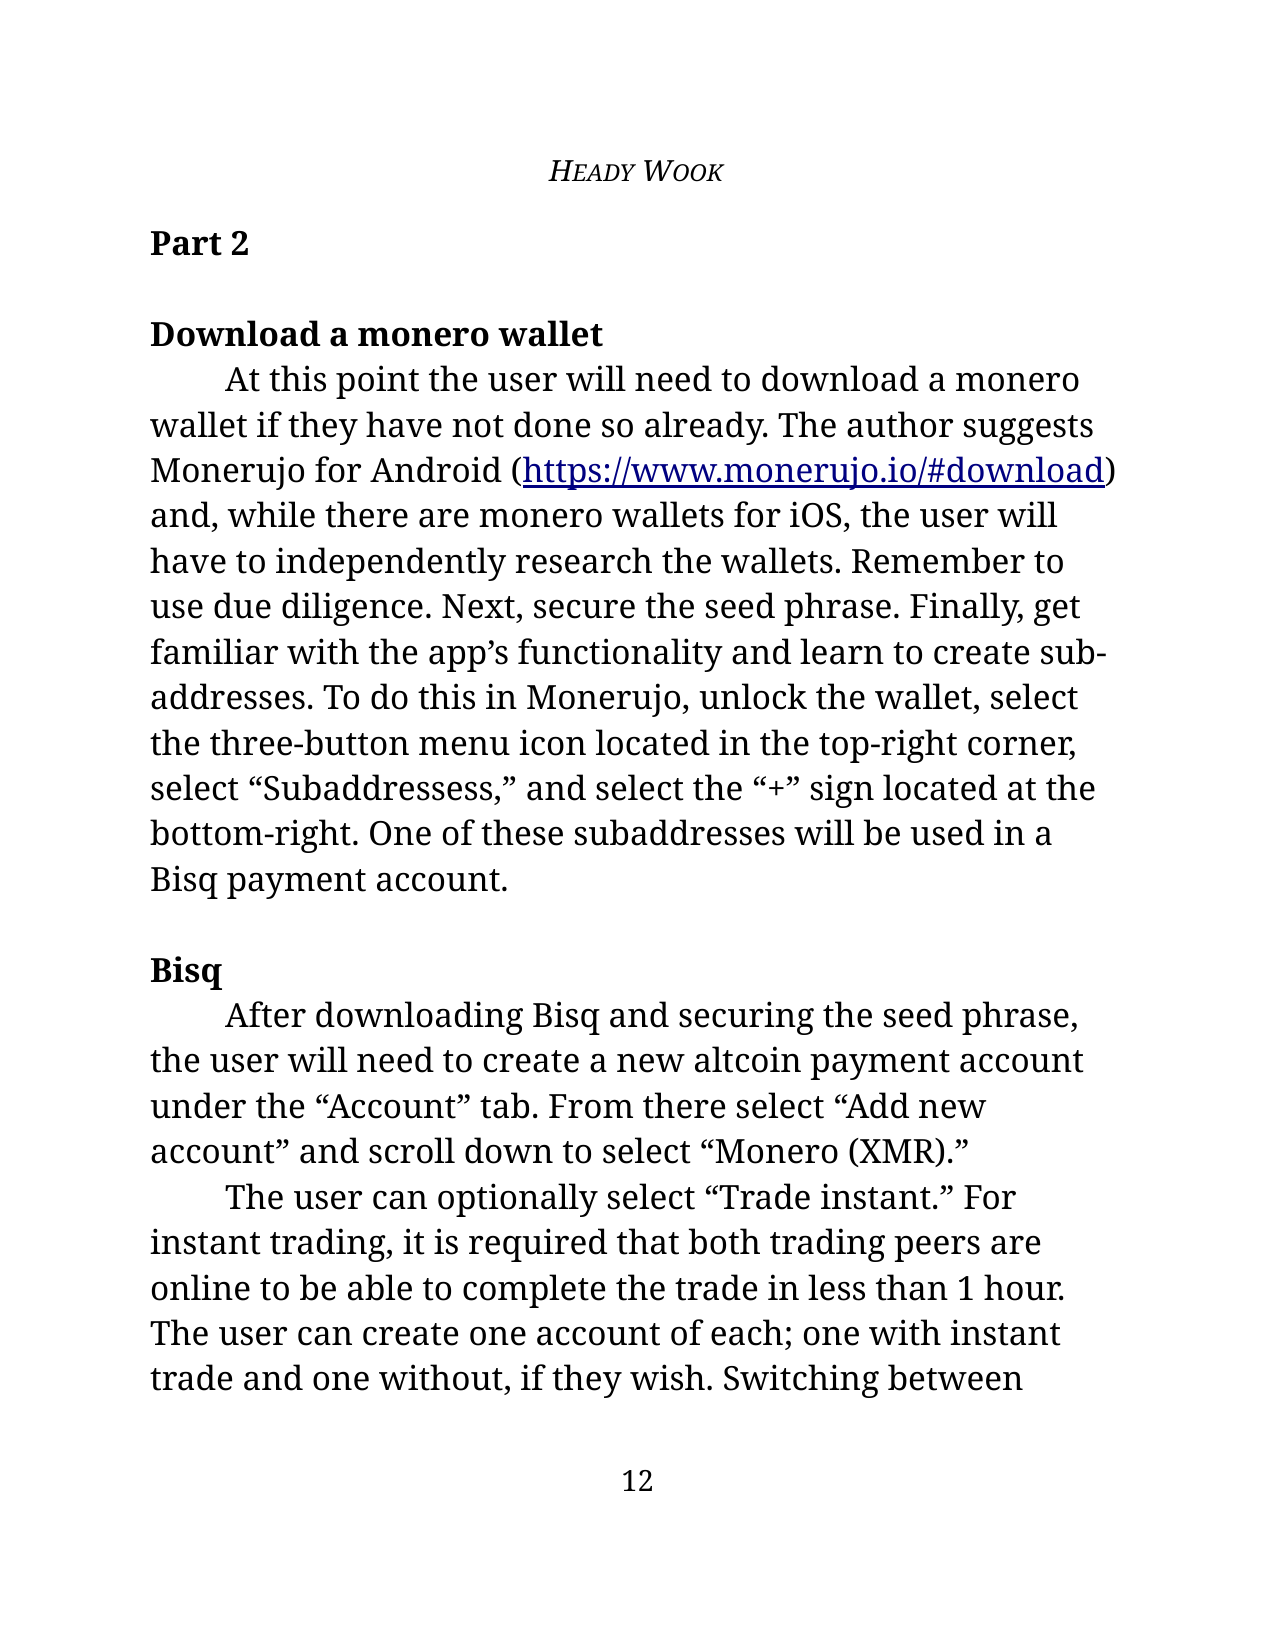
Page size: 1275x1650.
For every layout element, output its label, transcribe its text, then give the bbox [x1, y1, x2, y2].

subtitle Part 2 [150, 220, 1125, 265]
text After downloading Bisq and securing the seed phrase, the user will need to create a new altcoin payment account under the “Account” tab. From there select “Add new account” and scroll down to select “Monero (XMR).” [150, 992, 1125, 1173]
text At this point the user will need to download a monero wallet if they have not done so already. The author suggests Monerujo for Android (https://www.monerujo.io/#download) and, while there are monero wallets for iOS, the user will have to independently research the wallets. Remember to use due diligence. Next, secure the seed phrase. Finally, get familiar with the app’s functionality and learn to create sub-addresses. To do this in Monerujo, unlock the wallet, select the three-button menu icon located in the top-right corner, select “Subaddressess,” and select the “+” sign located at the bottom-right. One of these subaddresses will be used in a Bisq payment account. [150, 356, 1125, 901]
text The user can optionally select “Trade instant.” For instant trading, it is required that both trading peers are online to be able to complete the trade in less than 1 hour. The user can create one account of each; one with instant trade and one without, if they wish. Switching between [150, 1173, 1125, 1401]
subtitle Download a monero wallet [150, 311, 1125, 356]
subtitle Bisq [150, 946, 1125, 992]
